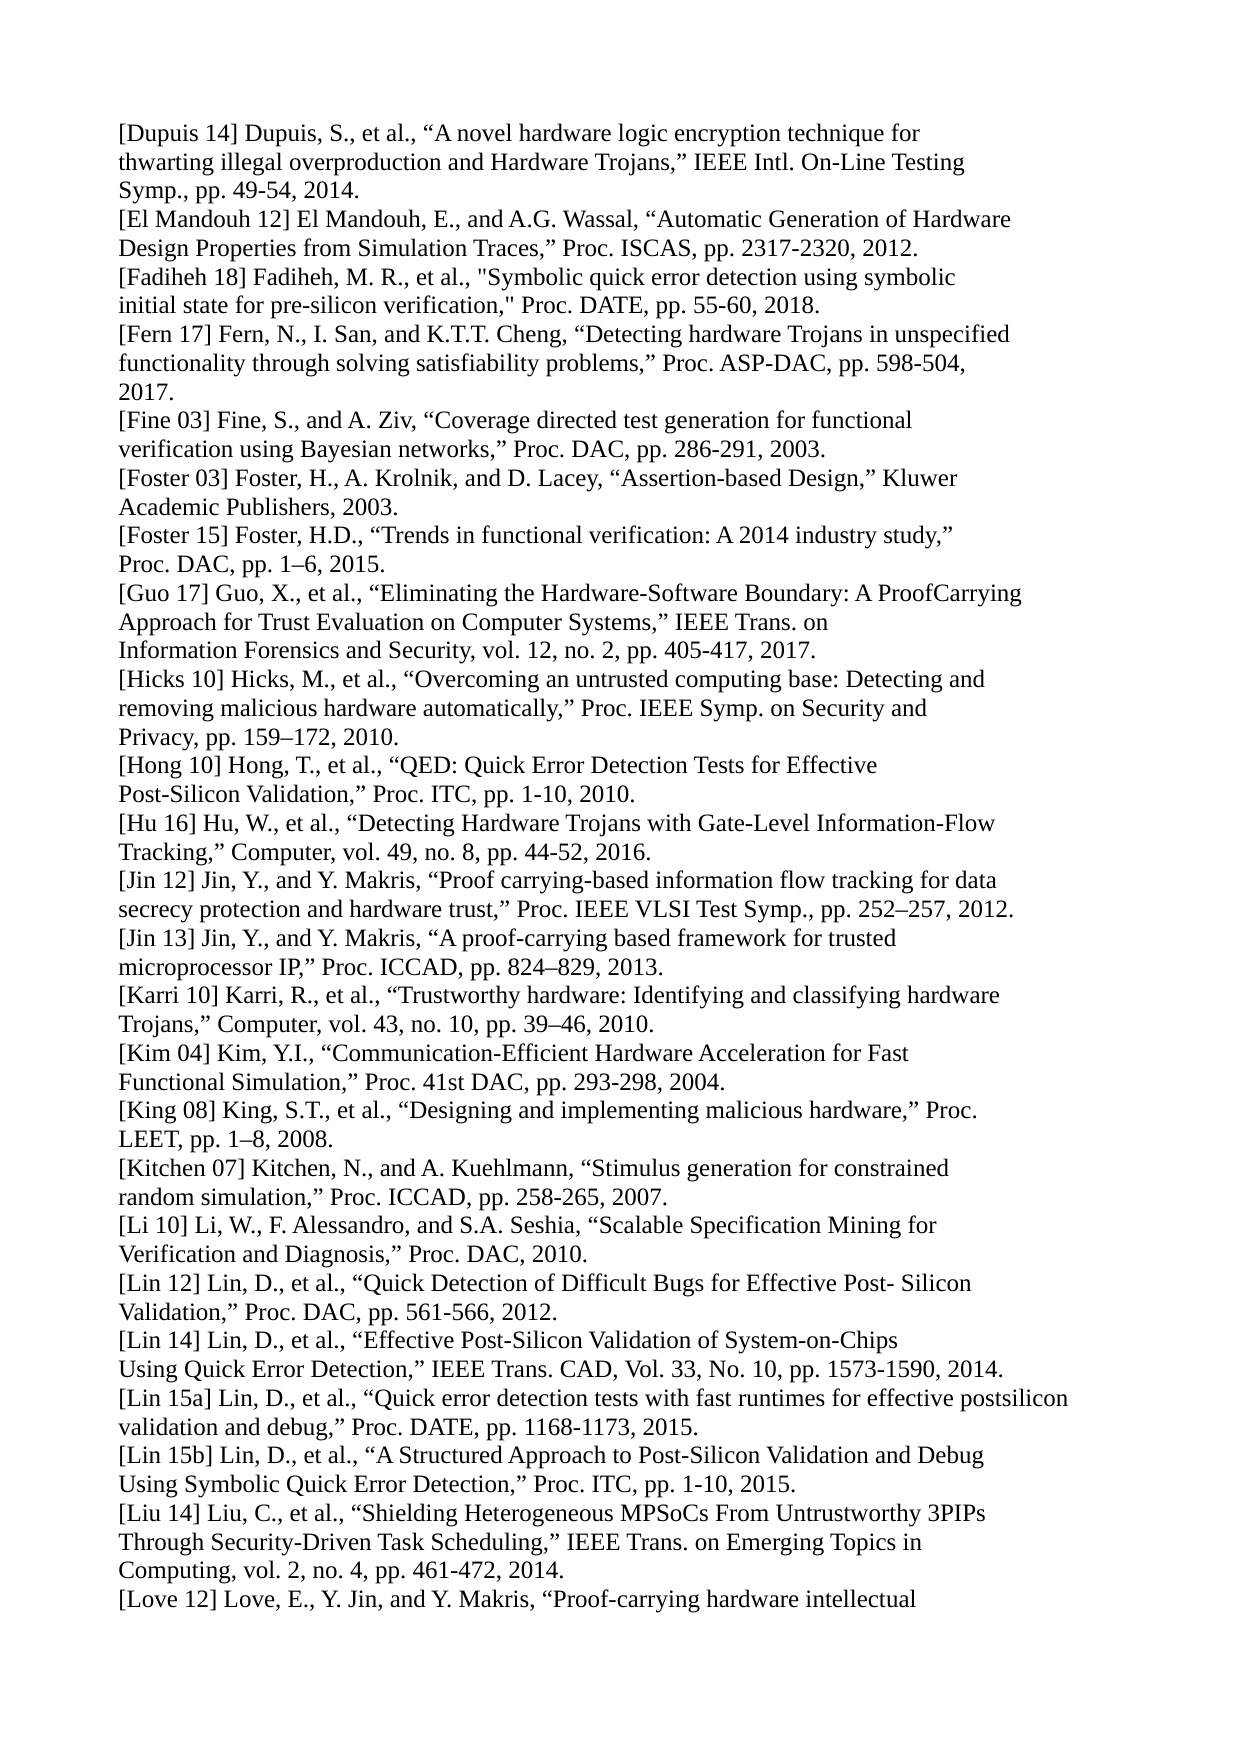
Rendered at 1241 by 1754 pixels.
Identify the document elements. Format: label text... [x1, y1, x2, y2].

text Functional Simulation,” Proc. 41st DAC, pp. 293-298, 2004. [118, 1067, 1122, 1096]
text random simulation,” Proc. ICCAD, pp. 258-265, 2007. [118, 1182, 1122, 1211]
text Verification and Diagnosis,” Proc. DAC, 2010. [118, 1239, 1122, 1268]
text [Lin 15a] Lin, D., et al., “Quick error detection tests with fast runtimes for effective postsilicon validation and debug,” Proc. DATE, pp. 1168-1173, 2015. [118, 1383, 1122, 1441]
text Tracking,” Computer, vol. 49, no. 8, pp. 44-52, 2016. [118, 837, 1122, 866]
text [Foster 15] Foster, H.D., “Trends in functional verification: A 2014 industry study,” [118, 521, 1122, 549]
text verification using Bayesian networks,” Proc. DAC, pp. 286-291, 2003. [118, 434, 1122, 463]
text initial state for pre-silicon verification," Proc. DATE, pp. 55-60, 2018. [118, 291, 1122, 319]
text [Lin 14] Lin, D., et al., “Effective Post-Silicon Validation of System-on-Chips [118, 1326, 1122, 1354]
text Using Symbolic Quick Error Detection,” Proc. ITC, pp. 1-10, 2015. [118, 1469, 1122, 1498]
text [Jin 13] Jin, Y., and Y. Makris, “A proof-carrying based framework for trusted [118, 923, 1122, 952]
text Privacy, pp. 159–172, 2010. [118, 722, 1122, 751]
text [Dupuis 14] Dupuis, S., et al., “A novel hardware logic encryption technique for [118, 118, 1122, 147]
text Information Forensics and Security, vol. 12, no. 2, pp. 405-417, 2017. [118, 636, 1122, 664]
text [King 08] King, S.T., et al., “Designing and implementing malicious hardware,” Proc. [118, 1096, 1122, 1124]
text Academic Publishers, 2003. [118, 492, 1122, 521]
text [Fern 17] Fern, N., I. San, and K.T.T. Cheng, “Detecting hardware Trojans in unspecified [118, 319, 1122, 348]
text Trojans,” Computer, vol. 43, no. 10, pp. 39–46, 2010. [118, 1009, 1122, 1038]
text thwarting illegal overproduction and Hardware Trojans,” IEEE Intl. On-Line Testing [118, 147, 1122, 176]
text [Guo 17] Guo, X., et al., “Eliminating the Hardware-Software Boundary: A ProofCarrying Approach for Trust Evaluation on Computer Systems,” IEEE Trans. on [118, 578, 1122, 636]
text LEET, pp. 1–8, 2008. [118, 1124, 1122, 1153]
text [Liu 14] Liu, C., et al., “Shielding Heterogeneous MPSoCs From Untrustworthy 3PIPs [118, 1498, 1122, 1527]
text [Foster 03] Foster, H., A. Krolnik, and D. Lacey, “Assertion-based Design,” Kluwer [118, 463, 1122, 492]
text Using Quick Error Detection,” IEEE Trans. CAD, Vol. 33, No. 10, pp. 1573-1590, 2014. [118, 1354, 1122, 1383]
text removing malicious hardware automatically,” Proc. IEEE Symp. on Security and [118, 693, 1122, 722]
text Design Properties from Simulation Traces,” Proc. ISCAS, pp. 2317-2320, 2012. [118, 233, 1122, 262]
text Computing, vol. 2, no. 4, pp. 461-472, 2014. [118, 1556, 1122, 1584]
text Post-Silicon Validation,” Proc. ITC, pp. 1-10, 2010. [118, 779, 1122, 808]
text [Li 10] Li, W., F. Alessandro, and S.A. Seshia, “Scalable Specification Mining for [118, 1211, 1122, 1239]
text Symp., pp. 49-54, 2014. [118, 176, 1122, 204]
text [Fadiheh 18] Fadiheh, M. R., et al., "Symbolic quick error detection using symbolic [118, 262, 1122, 291]
text [Lin 15b] Lin, D., et al., “A Structured Approach to Post-Silicon Validation and Debug [118, 1441, 1122, 1469]
text [Jin 12] Jin, Y., and Y. Makris, “Proof carrying-based information flow tracking for data [118, 866, 1122, 894]
text [Karri 10] Karri, R., et al., “Trustworthy hardware: Identifying and classifying hardware [118, 981, 1122, 1009]
text [Hicks 10] Hicks, M., et al., “Overcoming an untrusted computing base: Detecting and [118, 664, 1122, 693]
text [Kim 04] Kim, Y.I., “Communication-Efficient Hardware Acceleration for Fast [118, 1038, 1122, 1067]
text [Kitchen 07] Kitchen, N., and A. Kuehlmann, “Stimulus generation for constrained [118, 1153, 1122, 1182]
text Through Security-Driven Task Scheduling,” IEEE Trans. on Emerging Topics in [118, 1527, 1122, 1556]
text [Hu 16] Hu, W., et al., “Detecting Hardware Trojans with Gate-Level Information-Flow [118, 808, 1122, 837]
text functionality through solving satisfiability problems,” Proc. ASP-DAC, pp. 598-504, [118, 348, 1122, 377]
text microprocessor IP,” Proc. ICCAD, pp. 824–829, 2013. [118, 952, 1122, 981]
text [Hong 10] Hong, T., et al., “QED: Quick Error Detection Tests for Effective [118, 751, 1122, 779]
text 2017. [118, 377, 1122, 406]
text [Love 12] Love, E., Y. Jin, and Y. Makris, “Proof-carrying hardware intellectual [118, 1584, 1122, 1613]
text secrecy protection and hardware trust,” Proc. IEEE VLSI Test Symp., pp. 252–257, 2012. [118, 894, 1122, 923]
text [Fine 03] Fine, S., and A. Ziv, “Coverage directed test generation for functional [118, 406, 1122, 434]
text Validation,” Proc. DAC, pp. 561-566, 2012. [118, 1297, 1122, 1326]
text [El Mandouh 12] El Mandouh, E., and A.G. Wassal, “Automatic Generation of Hardware [118, 204, 1122, 233]
text [Lin 12] Lin, D., et al., “Quick Detection of Difficult Bugs for Effective Post- Silicon [118, 1268, 1122, 1297]
text Proc. DAC, pp. 1–6, 2015. [118, 549, 1122, 578]
